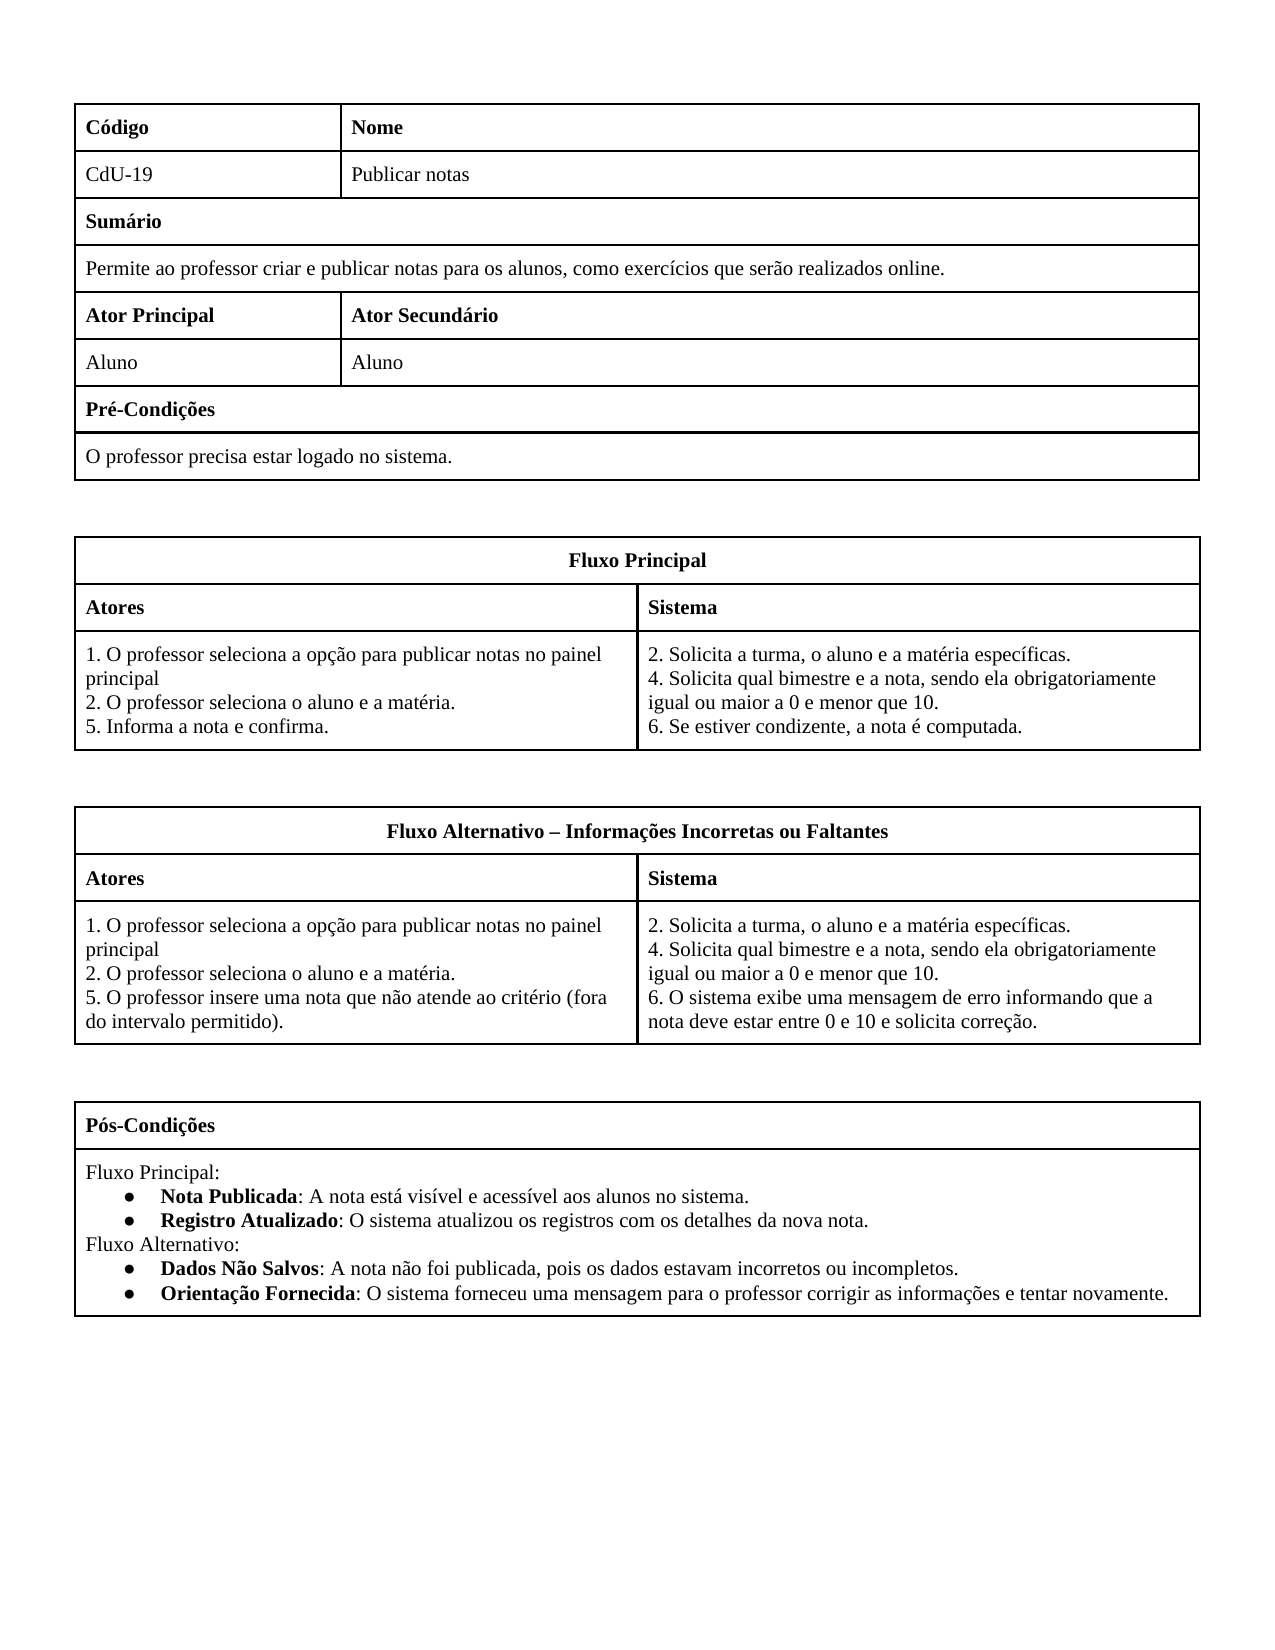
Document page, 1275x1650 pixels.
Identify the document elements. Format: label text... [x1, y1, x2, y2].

table_cell 2. Solicita a turma, o aluno e a matéria específicas. 4. Solicita qual bimestre e a nota, sendo ela obrigatoriamente igual ou maior a 0 e menor que 10. 6. Se estiver condizente, a nota é computada. [639, 632, 1199, 749]
table_cell 1. O professor seleciona a opção para publicar notas no painel principal 2. O professor seleciona o aluno e a matéria. 5. Informa a nota e confirma. [76, 632, 636, 749]
table_cell CdU-19 [76, 152, 340, 197]
table_cell Sistema [639, 855, 1199, 900]
table_cell Ator Secundário [342, 293, 1198, 337]
table_cell Atores [76, 855, 636, 900]
table_header Pós-Condições [76, 1103, 1199, 1148]
table_cell Fluxo Principal: Nota Publicada: A nota está visível e acessível aos alunos no sistema. Registro Atualizado: O sistema atualizou os registros com os detalhes da nova nota. Fluxo Alternativo: Dados Não Salvos: A nota não foi publicada, pois os dados estavam incorretos ou incompletos. Orientação Fornecida: O sistema forneceu uma mensagem para o professor corrigir as informações e tentar novamente. [76, 1150, 1199, 1315]
table_cell Sumário [76, 199, 1198, 243]
table_header Fluxo Principal [76, 538, 1199, 583]
table_cell Sistema [639, 585, 1199, 630]
table_cell Aluno [342, 340, 1198, 384]
table_cell Permite ao professor criar e publicar notas para os alunos, como exercícios que serão realizados online. [76, 246, 1198, 291]
table_cell Ator Principal [76, 293, 340, 337]
table_cell Aluno [76, 340, 340, 384]
table_cell 2. Solicita a turma, o aluno e a matéria específicas. 4. Solicita qual bimestre e a nota, sendo ela obrigatoriamente igual ou maior a 0 e menor que 10. 6. O sistema exibe uma mensagem de erro informando que a nota deve estar entre 0 e 10 e solicita correção. [639, 902, 1199, 1043]
table_header Fluxo Alternativo – Informações Incorretas ou Faltantes [76, 808, 1199, 853]
table_cell 1. O professor seleciona a opção para publicar notas no painel principal 2. O professor seleciona o aluno e a matéria. 5. O professor insere uma nota que não atende ao critério (fora do intervalo permitido). [76, 902, 636, 1043]
table_header Código [76, 105, 340, 149]
table_cell Atores [76, 585, 636, 630]
table_cell Pré-Condições [76, 387, 1198, 431]
table_cell O professor precisa estar logado no sistema. [76, 434, 1198, 478]
table_cell Publicar notas [342, 152, 1198, 197]
table_header Nome [342, 105, 1198, 149]
